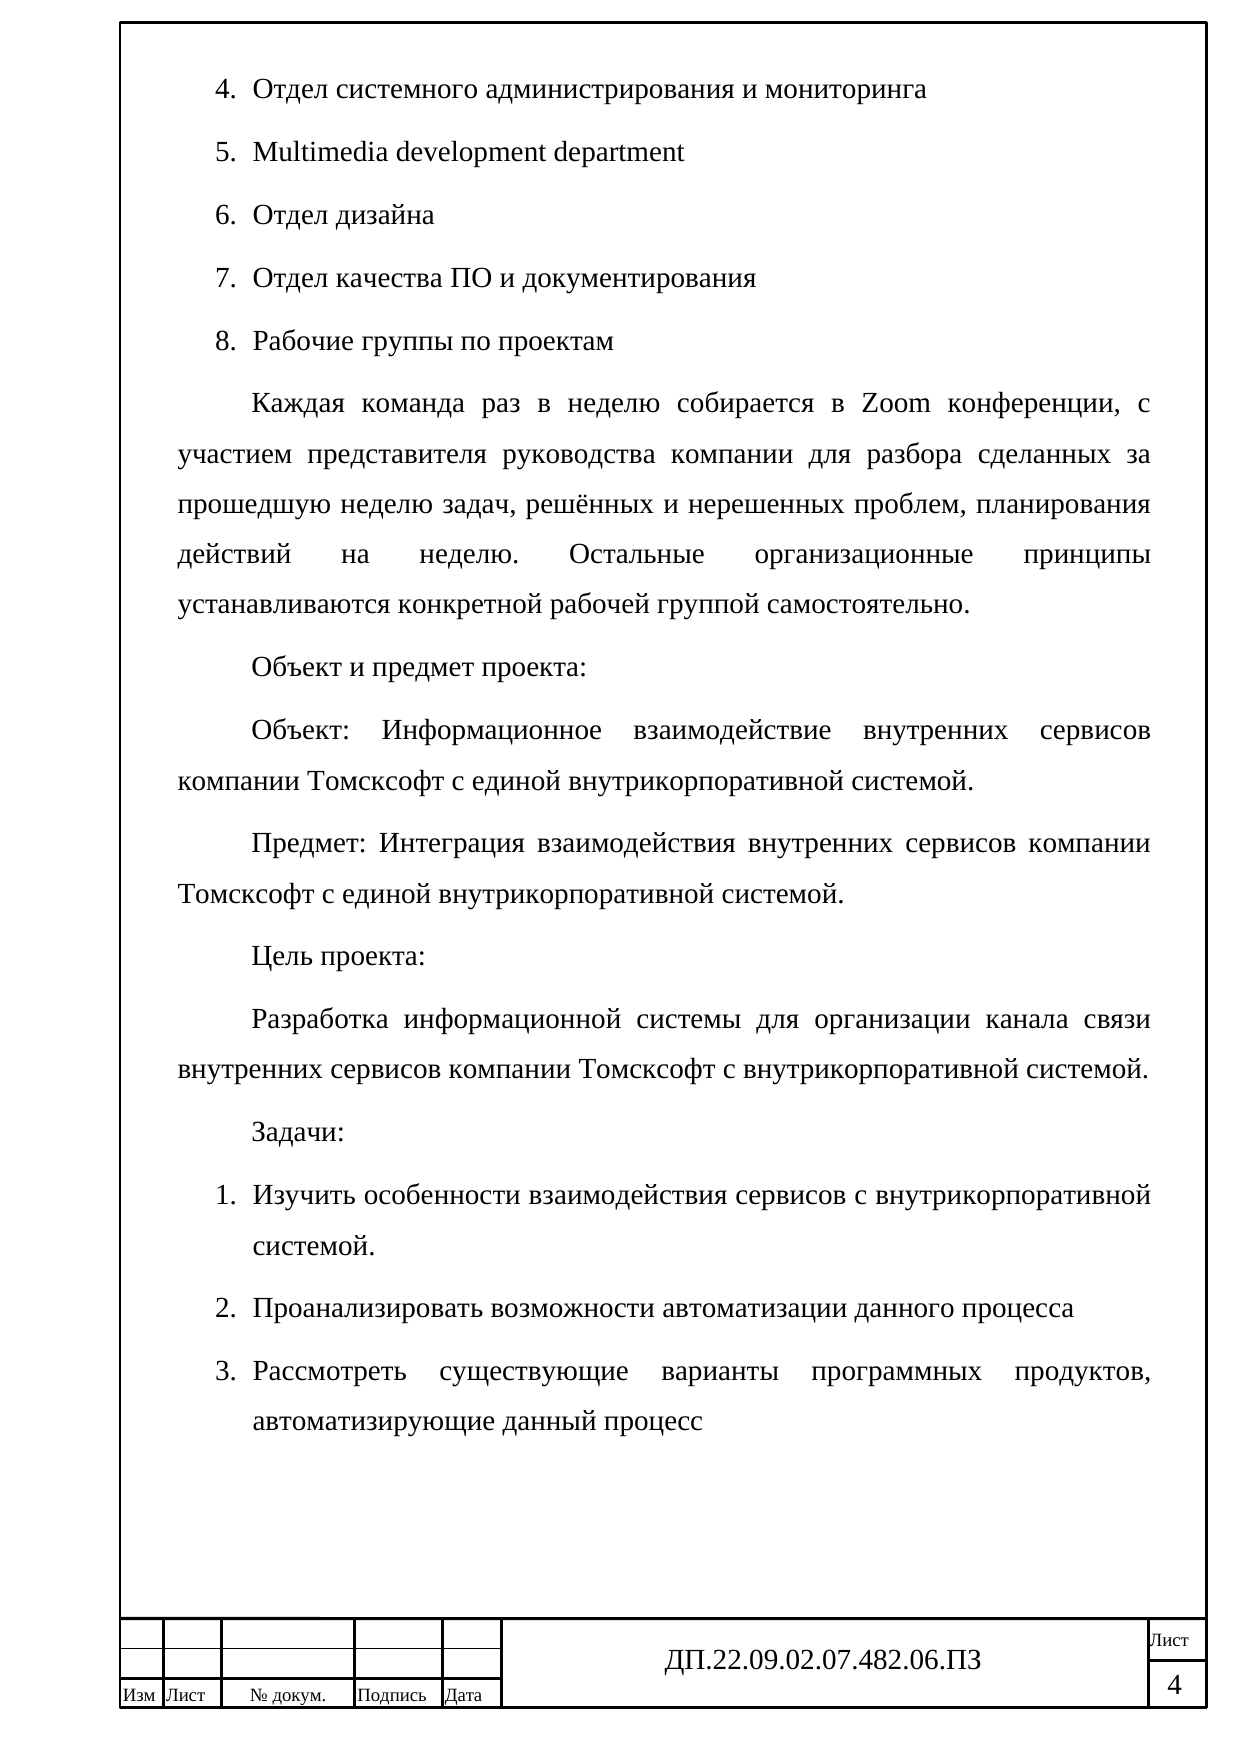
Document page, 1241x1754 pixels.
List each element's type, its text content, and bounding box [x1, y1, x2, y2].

list Отдел дизайна [215, 197, 1152, 231]
list Multimedia development department [215, 134, 1152, 168]
list Отдел качества ПО и документирования [215, 260, 1152, 293]
list Рабочие группы по проектам [215, 323, 1152, 356]
list Отдел системного администрирования и мониторинга [215, 71, 1152, 105]
text Предмет: Интеграция взаимодействия внутренних сервисов компании Томсксофт с единой внутрикорпоративной системой. [177, 825, 1152, 909]
list Рассмотреть существующие варианты программных продуктов, автоматизирующие данный процесс [215, 1353, 1152, 1437]
text Разработка информационной системы для организации канала связи внутренних сервисов компании Томсксофт с внутрикорпоративной системой. [177, 1001, 1152, 1085]
text Каждая команда раз в неделю собирается в Zoom конференции, с участием представителя руководства компании для разбора сделанных за прошедшую неделю задач, решённых и нерешенных проблем, планирования действий на неделю. Остальные организационные принципы устанавливаются конкретной рабочей группой самостоятельно. [177, 385, 1152, 620]
text Задачи: [177, 1114, 1152, 1148]
list Проанализировать возможности автоматизации данного процесса [215, 1290, 1152, 1324]
text Цель проекта: [177, 938, 1152, 972]
list Изучить особенности взаимодействия сервисов с внутрикорпоративной системой. [215, 1177, 1152, 1261]
text Объект: Информационное взаимодействие внутренних сервисов компании Томсксофт с единой внутрикорпоративной системой. [177, 712, 1152, 796]
text Объект и предмет проекта: [177, 649, 1152, 683]
